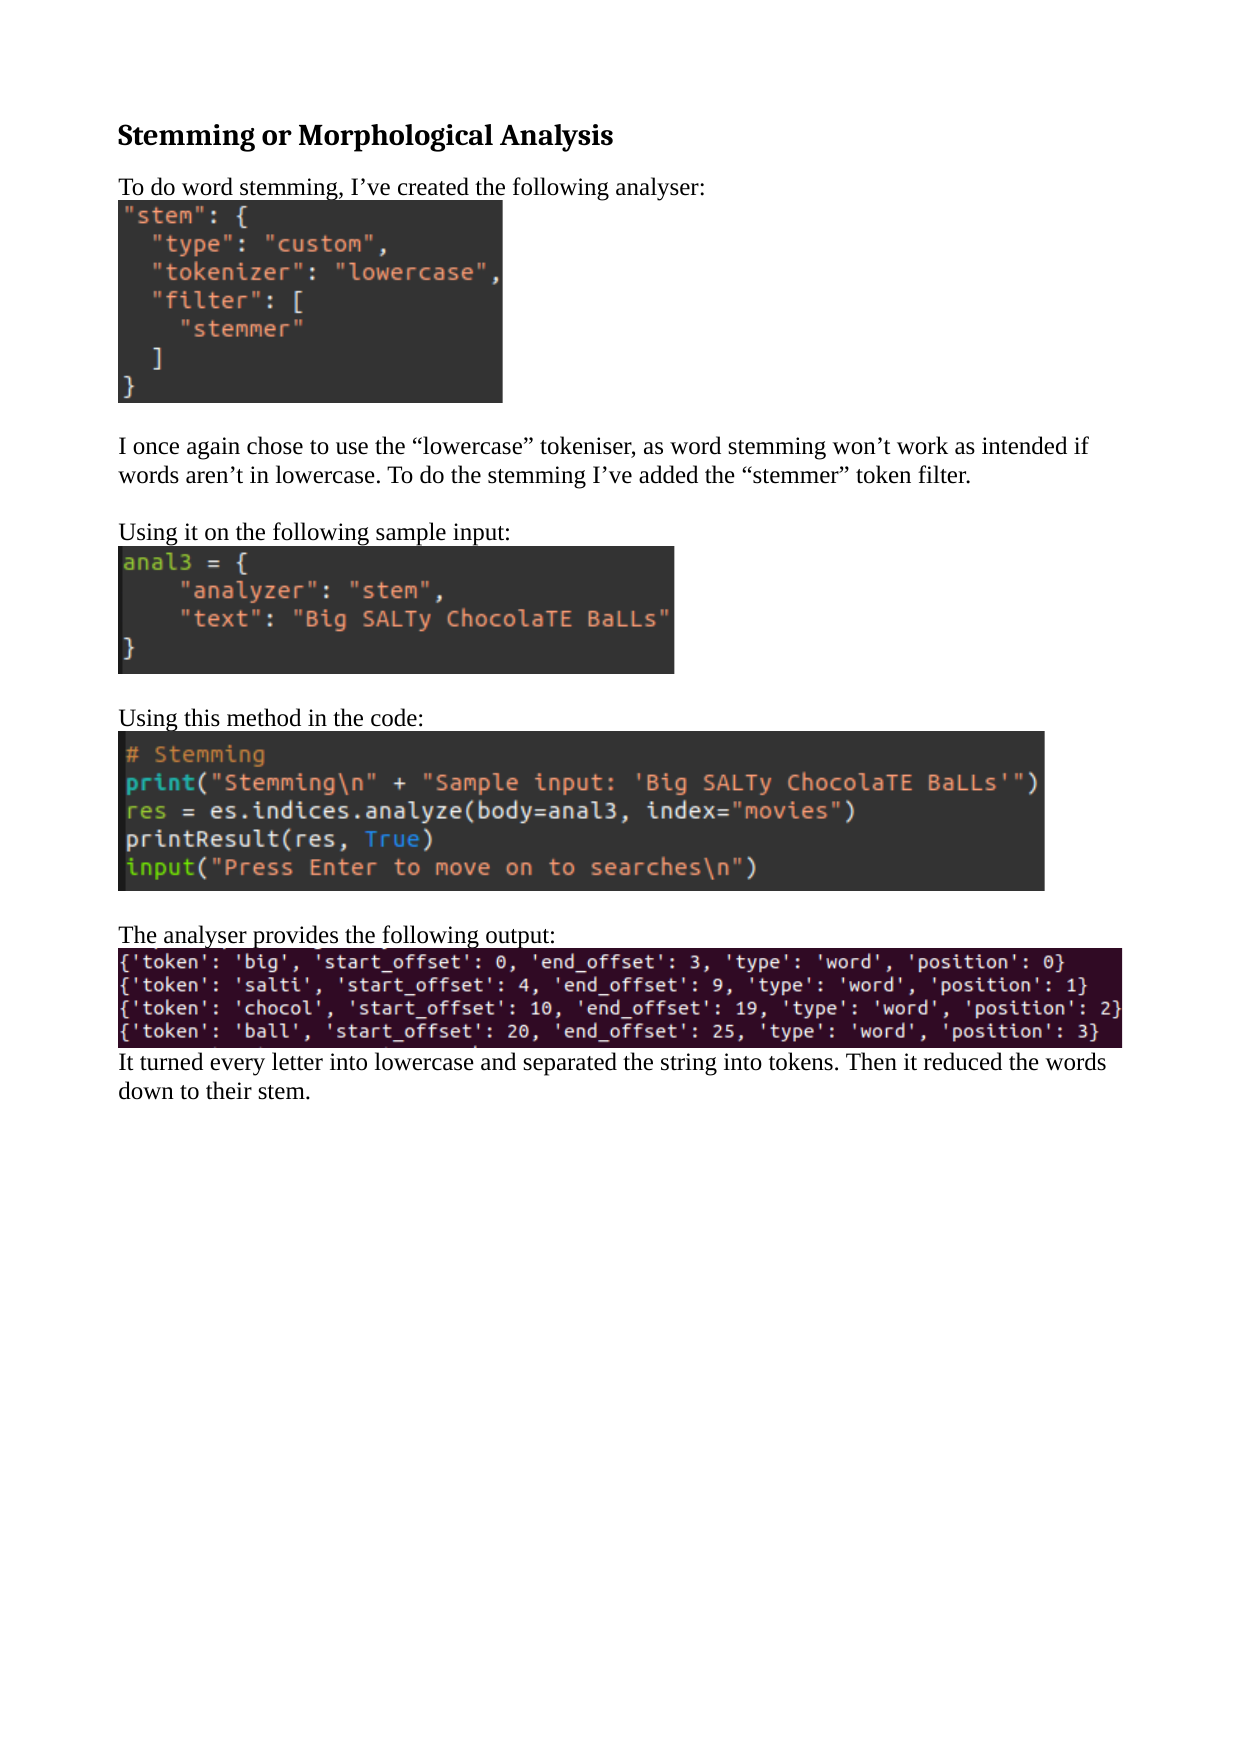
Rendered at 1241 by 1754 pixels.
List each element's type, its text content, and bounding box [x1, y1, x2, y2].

picture [118, 948, 1123, 1048]
text The analyser provides the following output: [118, 920, 1122, 948]
subtitle Stemming or Morphological Analysis [118, 118, 1122, 153]
text Using this method in the code: [118, 703, 1122, 732]
text It turned every letter into lowercase and separated the string into tokens. Then it reduced the words down to their stem. [118, 1048, 1122, 1105]
text I once again chose to use the “lowercase” tokeniser, as word stemming won’t work as intended if words aren’t in lowercase. To do the stemming I’ve added the “stemmer” token filter. [118, 431, 1122, 488]
picture [118, 731, 1045, 891]
text Using it on the following sample input: [118, 517, 1122, 546]
picture [118, 546, 675, 674]
picture [118, 200, 503, 403]
text To do word stemming, I’ve created the following analyser: [118, 172, 1122, 201]
